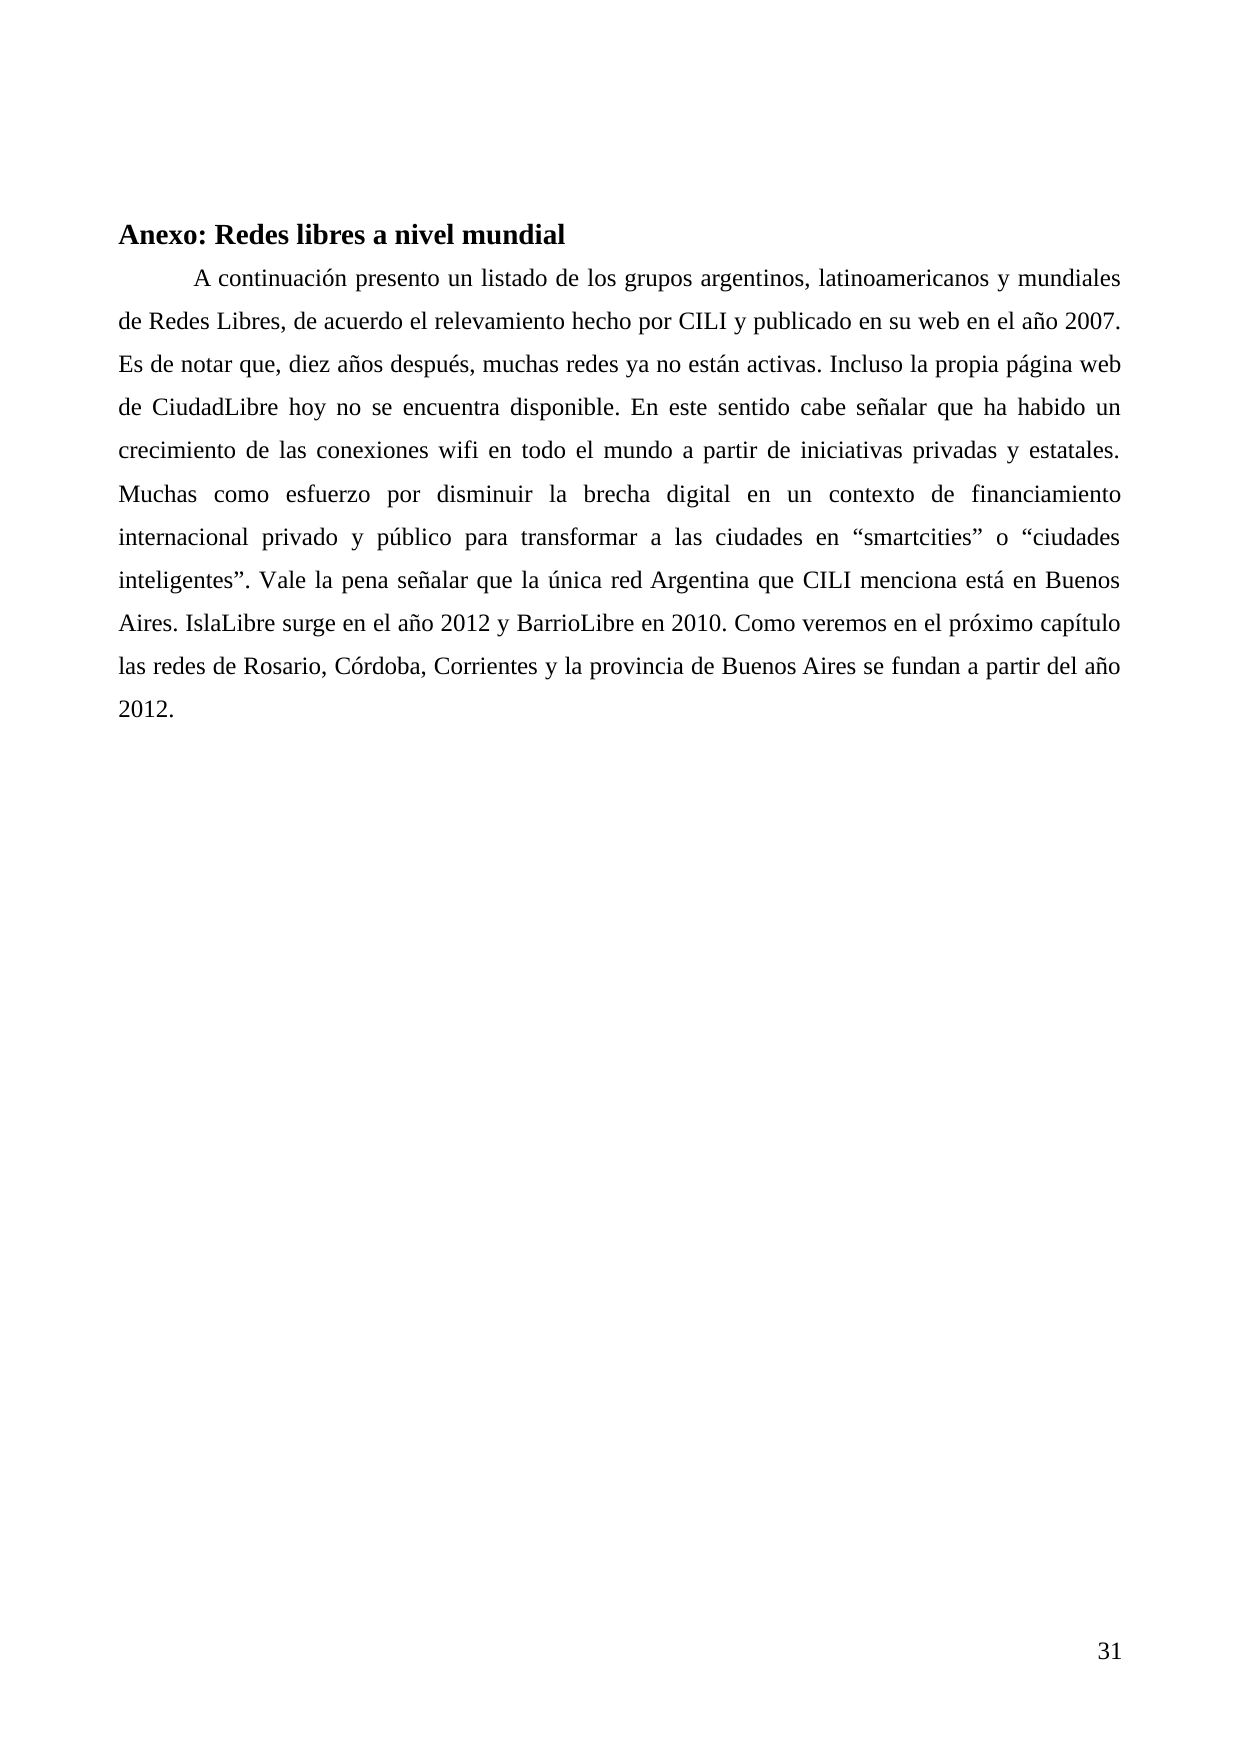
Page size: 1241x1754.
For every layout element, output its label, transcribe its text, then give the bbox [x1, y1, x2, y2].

text A continuación presento un listado de los grupos argentinos, latinoamericanos y mundiales de Redes Libres, de acuerdo el relevamiento hecho por CILI y publicado en su web en el año 2007. Es de notar que, diez años después, muchas redes ya no están activas. Incluso la propia página web de CiudadLibre hoy no se encuentra disponible. En este sentido cabe señalar que ha habido un crecimiento de las conexiones wifi en todo el mundo a partir de iniciativas privadas y estatales. Muchas como esfuerzo por disminuir la brecha digital en un contexto de financiamiento internacional privado y público para transformar a las ciudades en “smartcities” o “ciudades inteligentes”. Vale la pena señalar que la única red Argentina que CILI menciona está en Buenos Aires. IslaLibre surge en el año 2012 y BarrioLibre en 2010. Como veremos en el próximo capítulo las redes de Rosario, Córdoba, Corrientes y la provincia de Buenos Aires se fundan a partir del año 2012. [118, 263, 1122, 723]
subtitle Anexo: Redes libres a nivel mundial [118, 217, 1122, 251]
